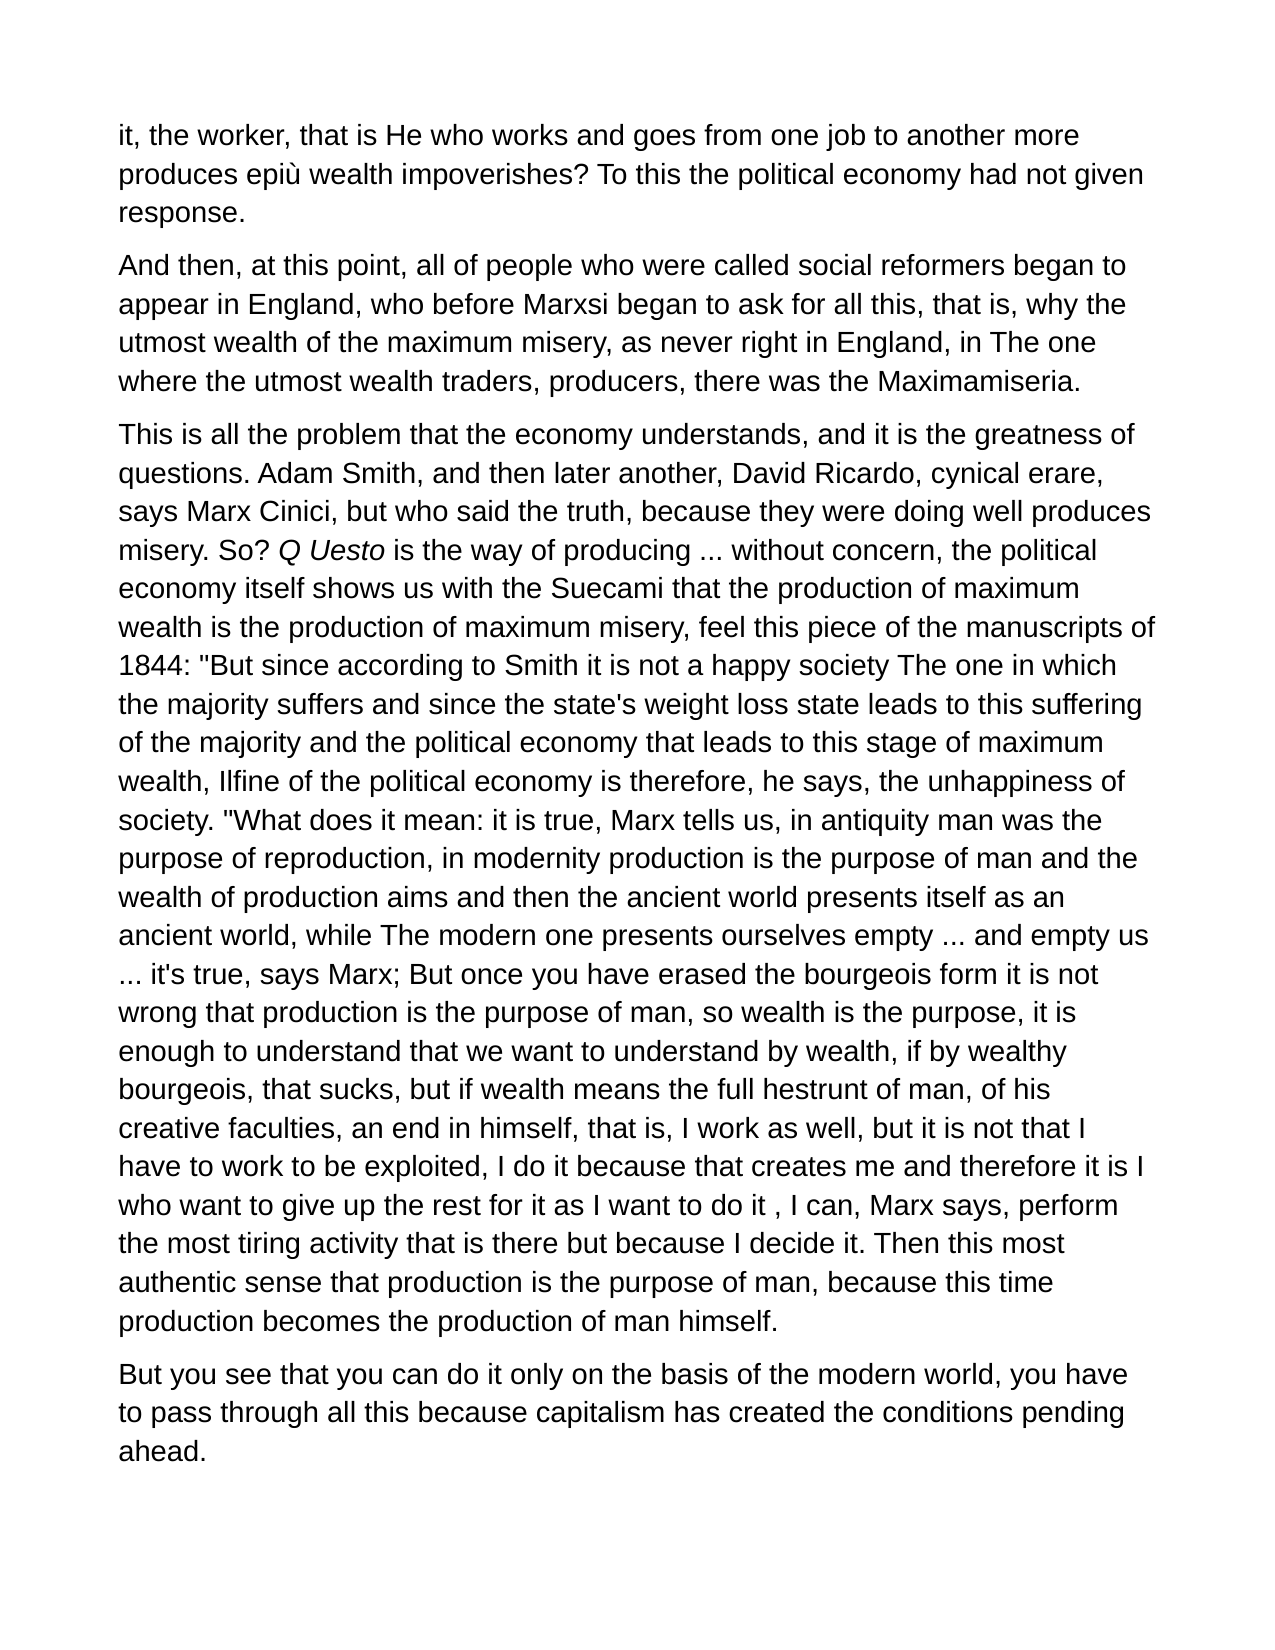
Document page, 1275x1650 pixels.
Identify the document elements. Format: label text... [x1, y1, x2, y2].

text But you see that you can do it only on the basis of the modern world, you have to pass through all this because capitalism has created the conditions pending ahead. [118, 1357, 1157, 1467]
text And then, at this point, all of people who were called social reformers began to appear in England, who before Marxsi began to ask for all this, that is, why the utmost wealth of the maximum misery, as never right in England, in The one where the utmost wealth traders, producers, there was the Maximamiseria. [118, 248, 1157, 397]
text This is all the problem that the economy understands, and it is the greatness of questions. Adam Smith, and then later another, David Ricardo, cynical erare, says Marx Cinici, but who said the truth, because they were doing well produces misery. So? Q Uesto is the way of producing ... without concern, the political economy itself shows us with the Suecami that the production of maximum wealth is the production of maximum misery, feel this piece of the manuscripts of 1844: "But since according to Smith it is not a happy society The one in which the majority suffers and since the state's weight loss state leads to this suffering of the majority and the political economy that leads to this stage of maximum wealth, Ilfine of the political economy is therefore, he says, the unhappiness of society. "What does it mean: it is true, Marx tells us, in antiquity man was the purpose of reproduction, in modernity production is the purpose of man and the wealth of production aims and then the ancient world presents itself as an ancient world, while The modern one presents ourselves empty ... and empty us ... it's true, says Marx; But once you have erased the bourgeois form it is not wrong that production is the purpose of man, so wealth is the purpose, it is enough to understand that we want to understand by wealth, if by wealthy bourgeois, that sucks, but if wealth means the full hestrunt of man, of his creative faculties, an end in himself, that is, I work as well, but it is not that I have to work to be exploited, I do it because that creates me and therefore it is I who want to give up the rest for it as I want to do it , I can, Marx says, perform the most tiring activity that is there but because I decide it. Then this most authentic sense that production is the purpose of man, because this time production becomes the production of man himself. [118, 417, 1157, 1337]
text it, the worker, that is He who works and goes from one job to another more produces epiù wealth impoverishes? To this the political economy had not given response. [118, 118, 1157, 229]
